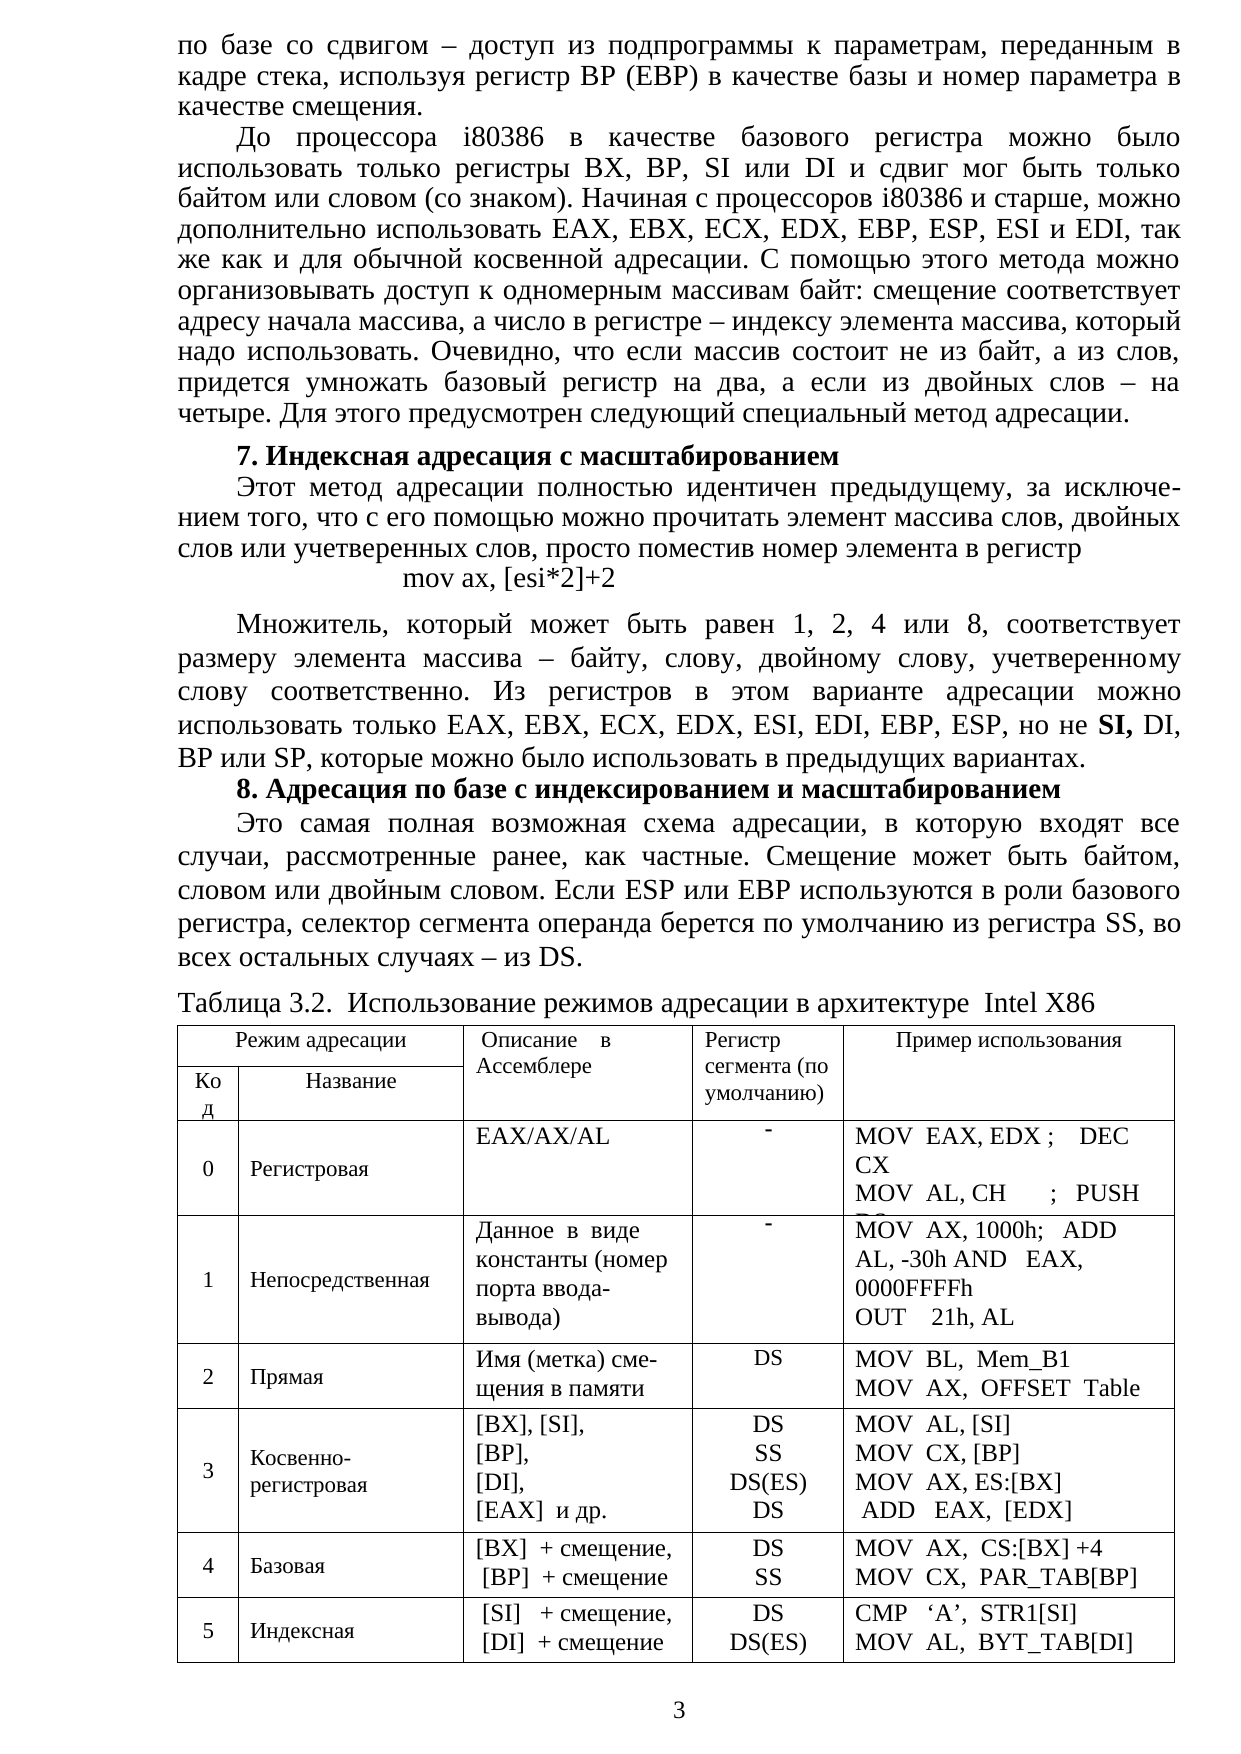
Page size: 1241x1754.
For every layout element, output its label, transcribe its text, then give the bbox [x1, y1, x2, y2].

table_cell Данное в виде константы (номер порта ввода-вывода) [464, 1216, 692, 1343]
table_cell DS SS [693, 1533, 843, 1597]
table_cell MOV EAX, EDX ; DEC CX MOV AL, CH ; PUSH DS IN AL, DX [844, 1121, 1174, 1214]
table_cell MOV BL, Mem_B1 MOV AX, OFFSET Table [844, 1344, 1174, 1408]
table_cell Имя (метка) сме- щения в памяти [464, 1344, 692, 1408]
table_cell MOV AX, 1000h; ADD AL, -30h AND EAX, 0000FFFFh OUT 21h, AL [844, 1216, 1174, 1343]
table_cell MOV AL, [SI] MOV CX, [BP] MOV AX, ES:[BX] ADD EAX, [EDX] [844, 1409, 1174, 1532]
table_cell EAX/AX/AL [464, 1121, 692, 1214]
table_cell Косвенно-регистровая [239, 1409, 463, 1532]
table_header Описание в Ассемблере [464, 1026, 692, 1120]
text Этот метод адресации полностью идентичен предыдущему, за исключе­нием того, что с его помощью можно прочитать элемент массива слов, двойных слов или учетверенных слов, просто поместив номер элемента в регистр [177, 472, 1181, 563]
table_cell Базовая [239, 1533, 463, 1597]
table_cell 5 [178, 1598, 238, 1662]
table_cell 1 [178, 1216, 238, 1343]
table_cell Непосредственная [239, 1216, 463, 1343]
table_cell 0 [178, 1121, 238, 1214]
text До процессора i80386 в качестве базового регистра можно было использовать только регистры ВХ, ВР, SI или DI и сдвиг мог быть только байтом или словом (со знаком). Начиная с процессоров i80386 и старше, можно допол­нительно использовать ЕАХ, ЕВХ, ЕСХ, EDX, ЕВР, ESP, ESI и EDI, так же как и для обычной косвенной адресации. С помощью этого метода можно организовывать доступ к одномерным массивам байт: смещение соответствует адресу начала массива, а число в регистре – индексу эле­мента массива, который надо использовать. Очевидно, что если массив состоит не из байт, а из слов, придется умножать базовый регистр на два, а если из двойных слов – на четыре. Для этого предусмотрен следующий специальный метод адресации. [177, 122, 1181, 428]
table_cell 3 [178, 1409, 238, 1532]
text Таблица 3.2. Использование режимов адресации в архитектуре Intel Х86 [177, 985, 1181, 1019]
table_cell  [693, 1216, 843, 1343]
text 7. Индексная адресация с масштабированием [177, 441, 1181, 472]
text Это самая полная возможная схема адресации, в которую входят все случаи, рассмотренные ранее, как частные. Смещение может быть байтом, словом или двойным словом. Если ESP или ЕВР используются в роли базового регистра, селектор сегмента операн­да берется по умолчанию из регистра SS, во всех остальных случаях – из DS. [177, 805, 1181, 973]
table_cell Регистровая [239, 1121, 463, 1214]
table_cell MOV AX, CS:[BX] +4 MOV CX, PAR_TAB[BP] [844, 1533, 1174, 1597]
table_cell Код [178, 1067, 238, 1120]
text 8. Адресация по базе с индексированием и масштабированием [177, 774, 1181, 805]
table_cell DS [693, 1344, 843, 1408]
table_cell [BX] + смещение, [BP] + смещение [464, 1533, 692, 1597]
table_cell  [693, 1121, 843, 1214]
table_cell Название [239, 1067, 463, 1120]
table_cell Прямая [239, 1344, 463, 1408]
table_cell Индексная [239, 1598, 463, 1662]
text Множитель, который может быть равен 1, 2, 4 или 8, соответствует размеру элемента массива – байту, слову, двойному слову, учетверенно­му слову соответственно. Из регистров в этом варианте адресации мож­но использовать только ЕАХ, ЕВХ, ЕСХ, EDX, ESI, EDI, ЕВР, ESP, но не SI, DI, ВР или SP, которые можно было использовать в предыдущих ва­риантах. [177, 606, 1181, 774]
table_cell DS SS DS(ES) DS [693, 1409, 843, 1532]
table_cell 4 [178, 1533, 238, 1597]
table_cell CMP ‘A’, STR1[SI] MOV AL, BYT_TAB[DI] [844, 1598, 1174, 1662]
table_cell [BX], [SI], [BP], [DI], [EAX] и др. [464, 1409, 692, 1532]
table_header Пример использования [844, 1026, 1174, 1120]
table_cell DS DS(ES) [693, 1598, 843, 1662]
text mov ax, [esi*2]+2 [327, 563, 1181, 594]
table_header Регистр сегмента (по умолчанию) [693, 1026, 843, 1120]
text по базе со сдвигом – доступ из подпрограммы к параметрам, переданным в кадре стека, используя регистр ВР (ЕВР) в качестве базы и но­мер параметра в качестве смещения. [177, 30, 1181, 122]
table_cell [SI] + смещение, [DI] + смещение [464, 1598, 692, 1662]
table_cell 2 [178, 1344, 238, 1408]
table_header Режим адресации [178, 1026, 463, 1066]
